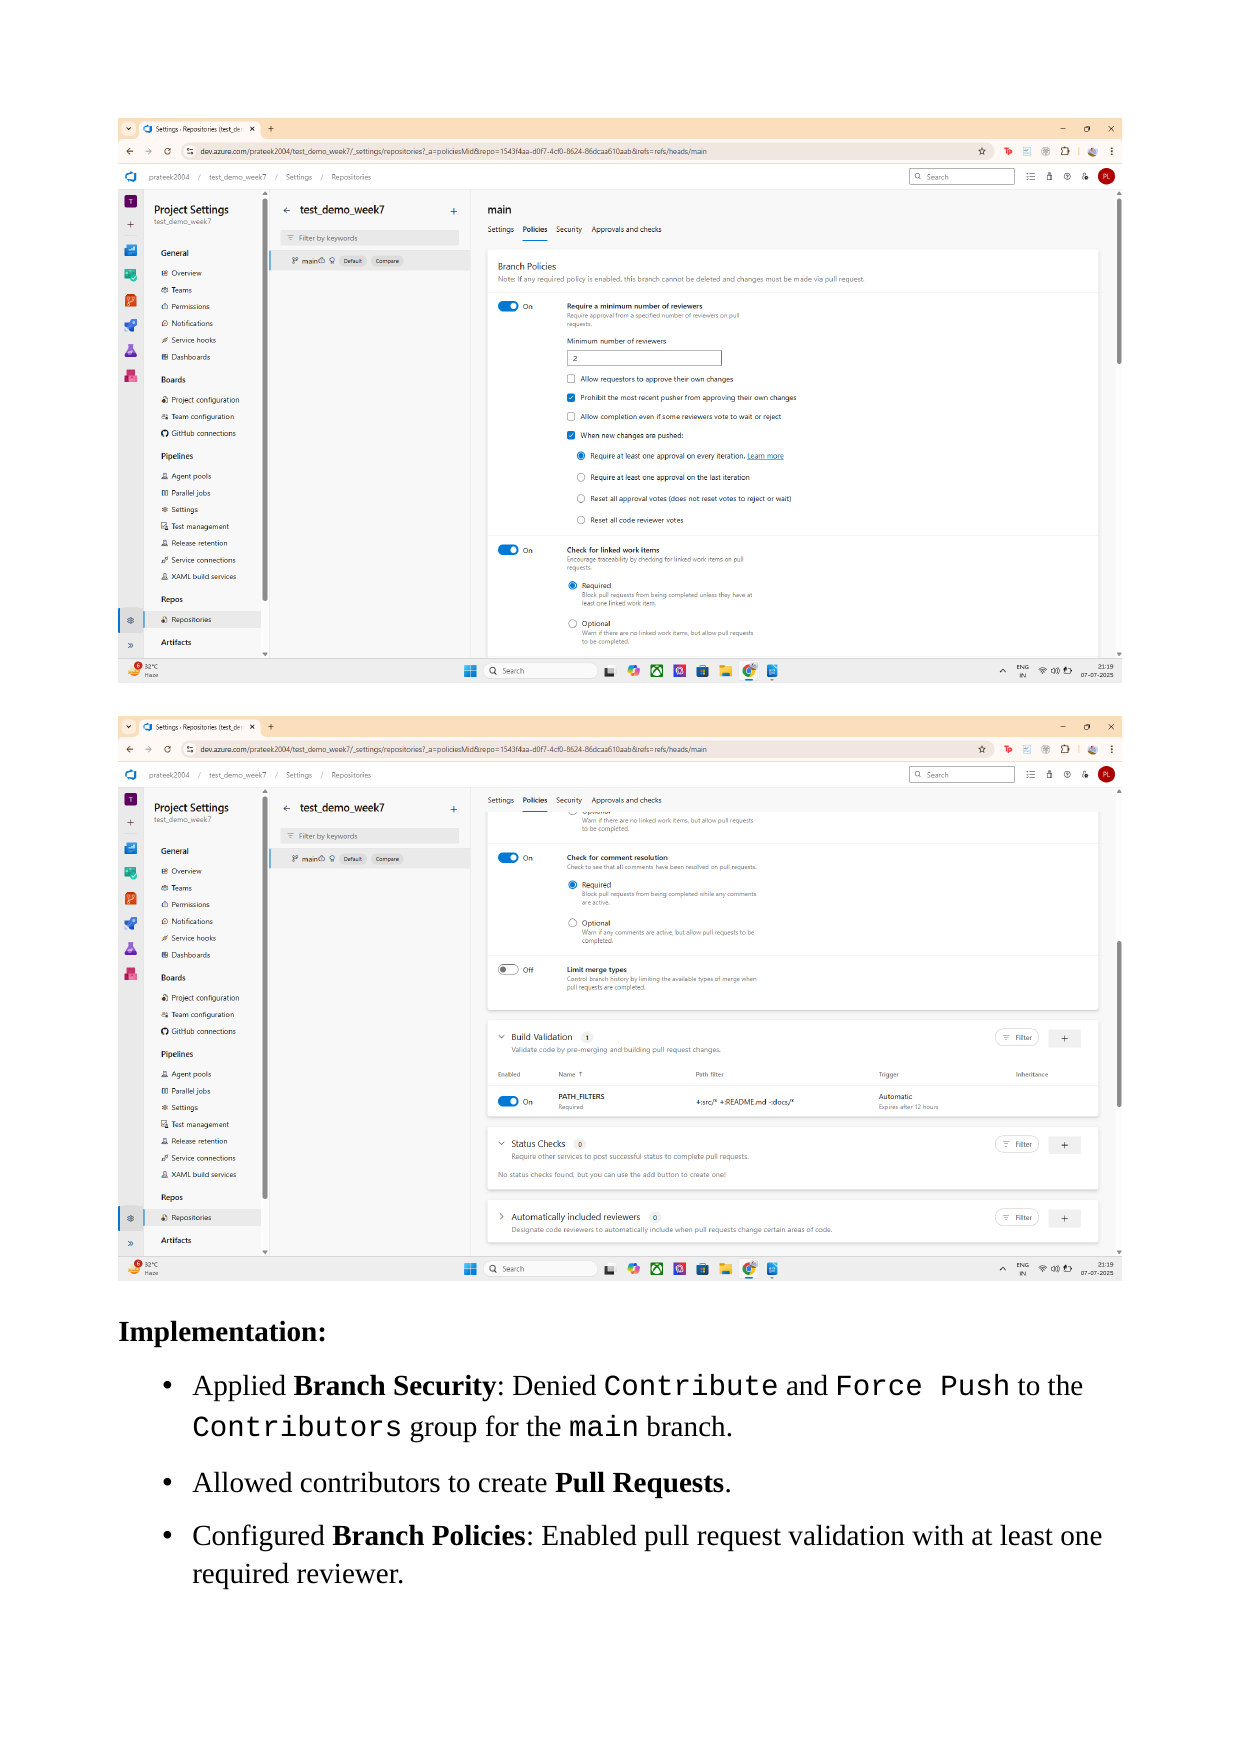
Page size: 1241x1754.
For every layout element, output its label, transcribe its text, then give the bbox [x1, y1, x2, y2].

picture [118, 118, 1123, 683]
text Implementation: [118, 1314, 1122, 1348]
list Applied Branch Security: Denied Contribute and Force Push to the Contributors group for the main branch. [162, 1368, 1122, 1445]
list Configured Branch Policies: Enabled pull request validation with at least one required reviewer. [162, 1518, 1122, 1590]
list Allowed contributors to create Pull Requests. [162, 1465, 1122, 1498]
picture [118, 716, 1123, 1281]
